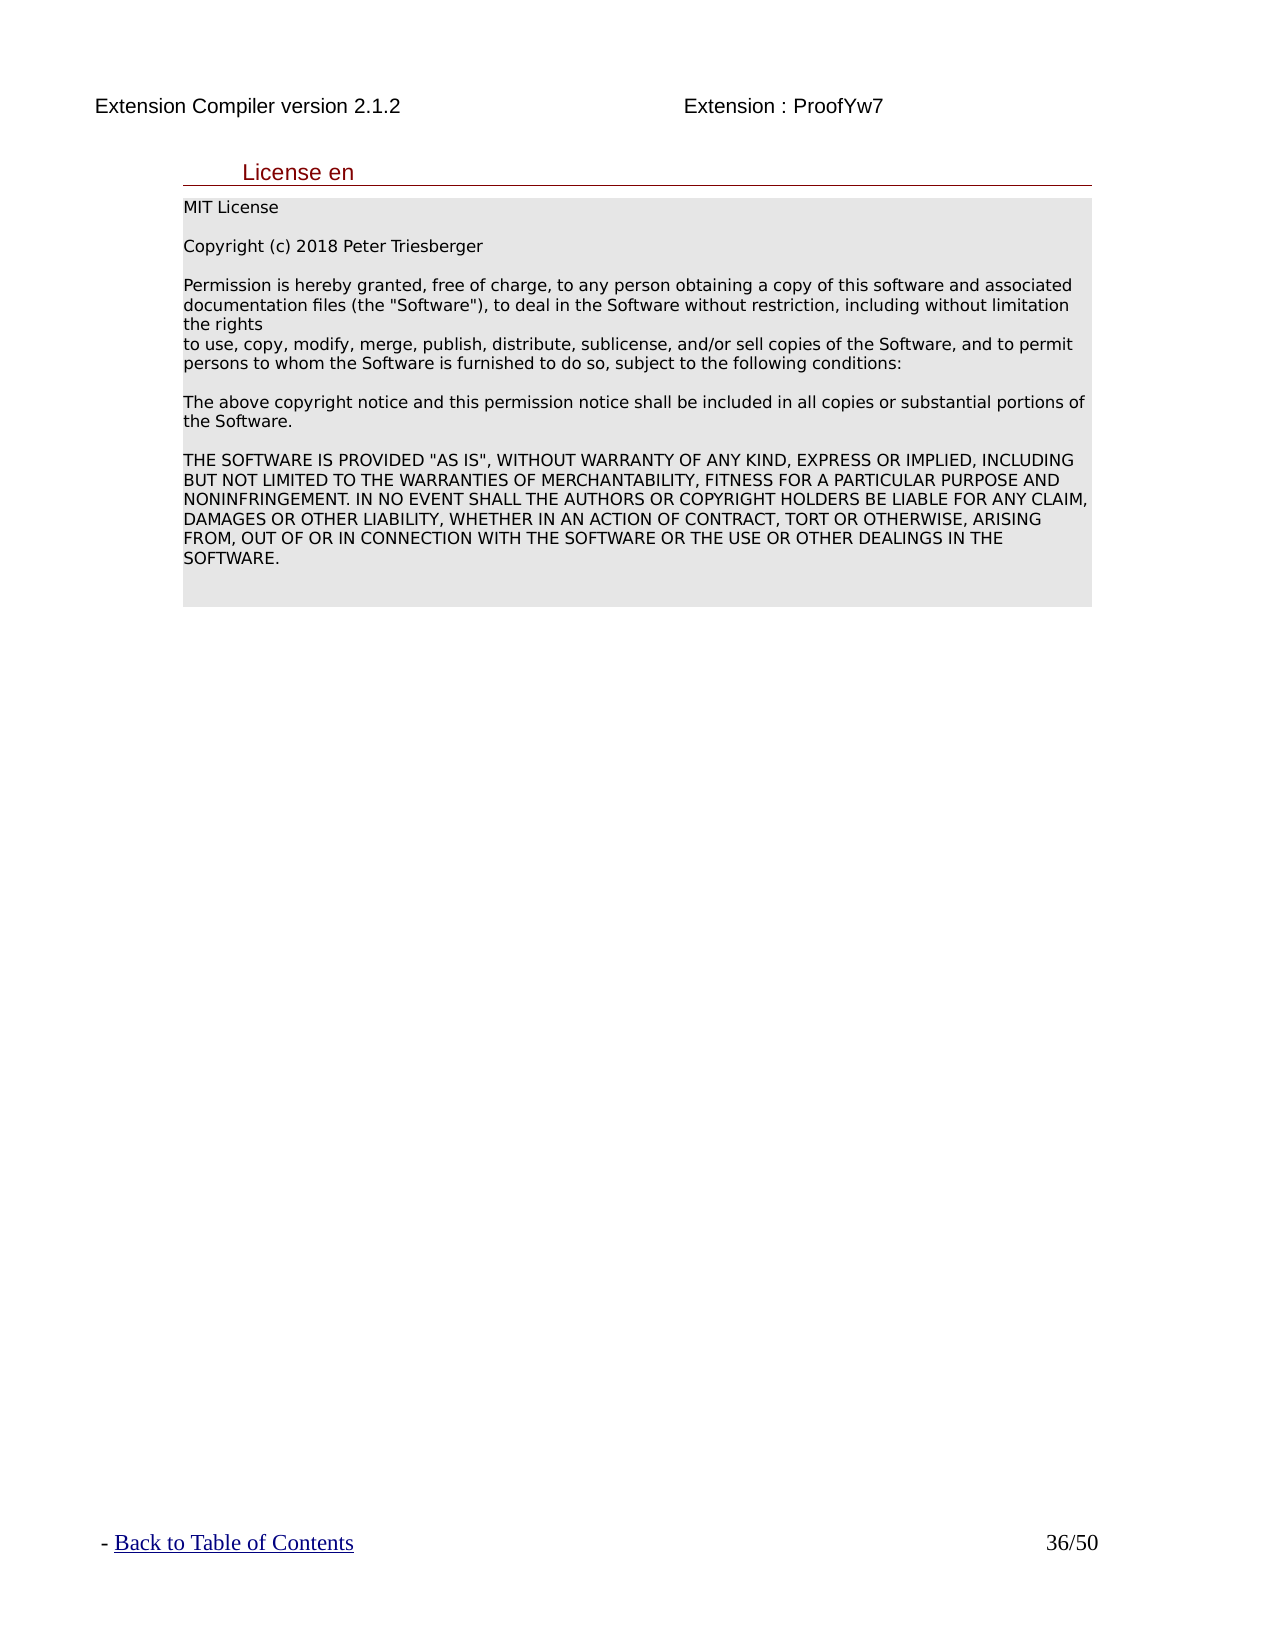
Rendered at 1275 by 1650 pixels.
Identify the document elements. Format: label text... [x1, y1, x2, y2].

text SOFTWARE. [183, 549, 1092, 568]
text Copyright (c) 2018 Peter Triesberger [183, 237, 1092, 257]
text MIT License [183, 198, 1092, 218]
text to use, copy, modify, merge, publish, distribute, sublicense, and/or sell copies of the Software, and to permit persons to whom the Software is furnished to do so, subject to the following conditions: [183, 334, 1092, 373]
text Permission is hereby granted, free of charge, to any person obtaining a copy of this software and associated documentation files (the "Software"), to deal in the Software without restriction, including without limitation the rights [183, 276, 1092, 334]
text License en [183, 159, 1092, 185]
text The above copyright notice and this permission notice shall be included in all copies or substantial portions of the Software. [183, 393, 1092, 432]
text THE SOFTWARE IS PROVIDED "AS IS", WITHOUT WARRANTY OF ANY KIND, EXPRESS OR IMPLIED, INCLUDING BUT NOT LIMITED TO THE WARRANTIES OF MERCHANTABILITY, FITNESS FOR A PARTICULAR PURPOSE AND NONINFRINGEMENT. IN NO EVENT SHALL THE AUTHORS OR COPYRIGHT HOLDERS BE LIABLE FOR ANY CLAIM, DAMAGES OR OTHER LIABILITY, WHETHER IN AN ACTION OF CONTRACT, TORT OR OTHERWISE, ARISING FROM, OUT OF OR IN CONNECTION WITH THE SOFTWARE OR THE USE OR OTHER DEALINGS IN THE [183, 451, 1092, 549]
